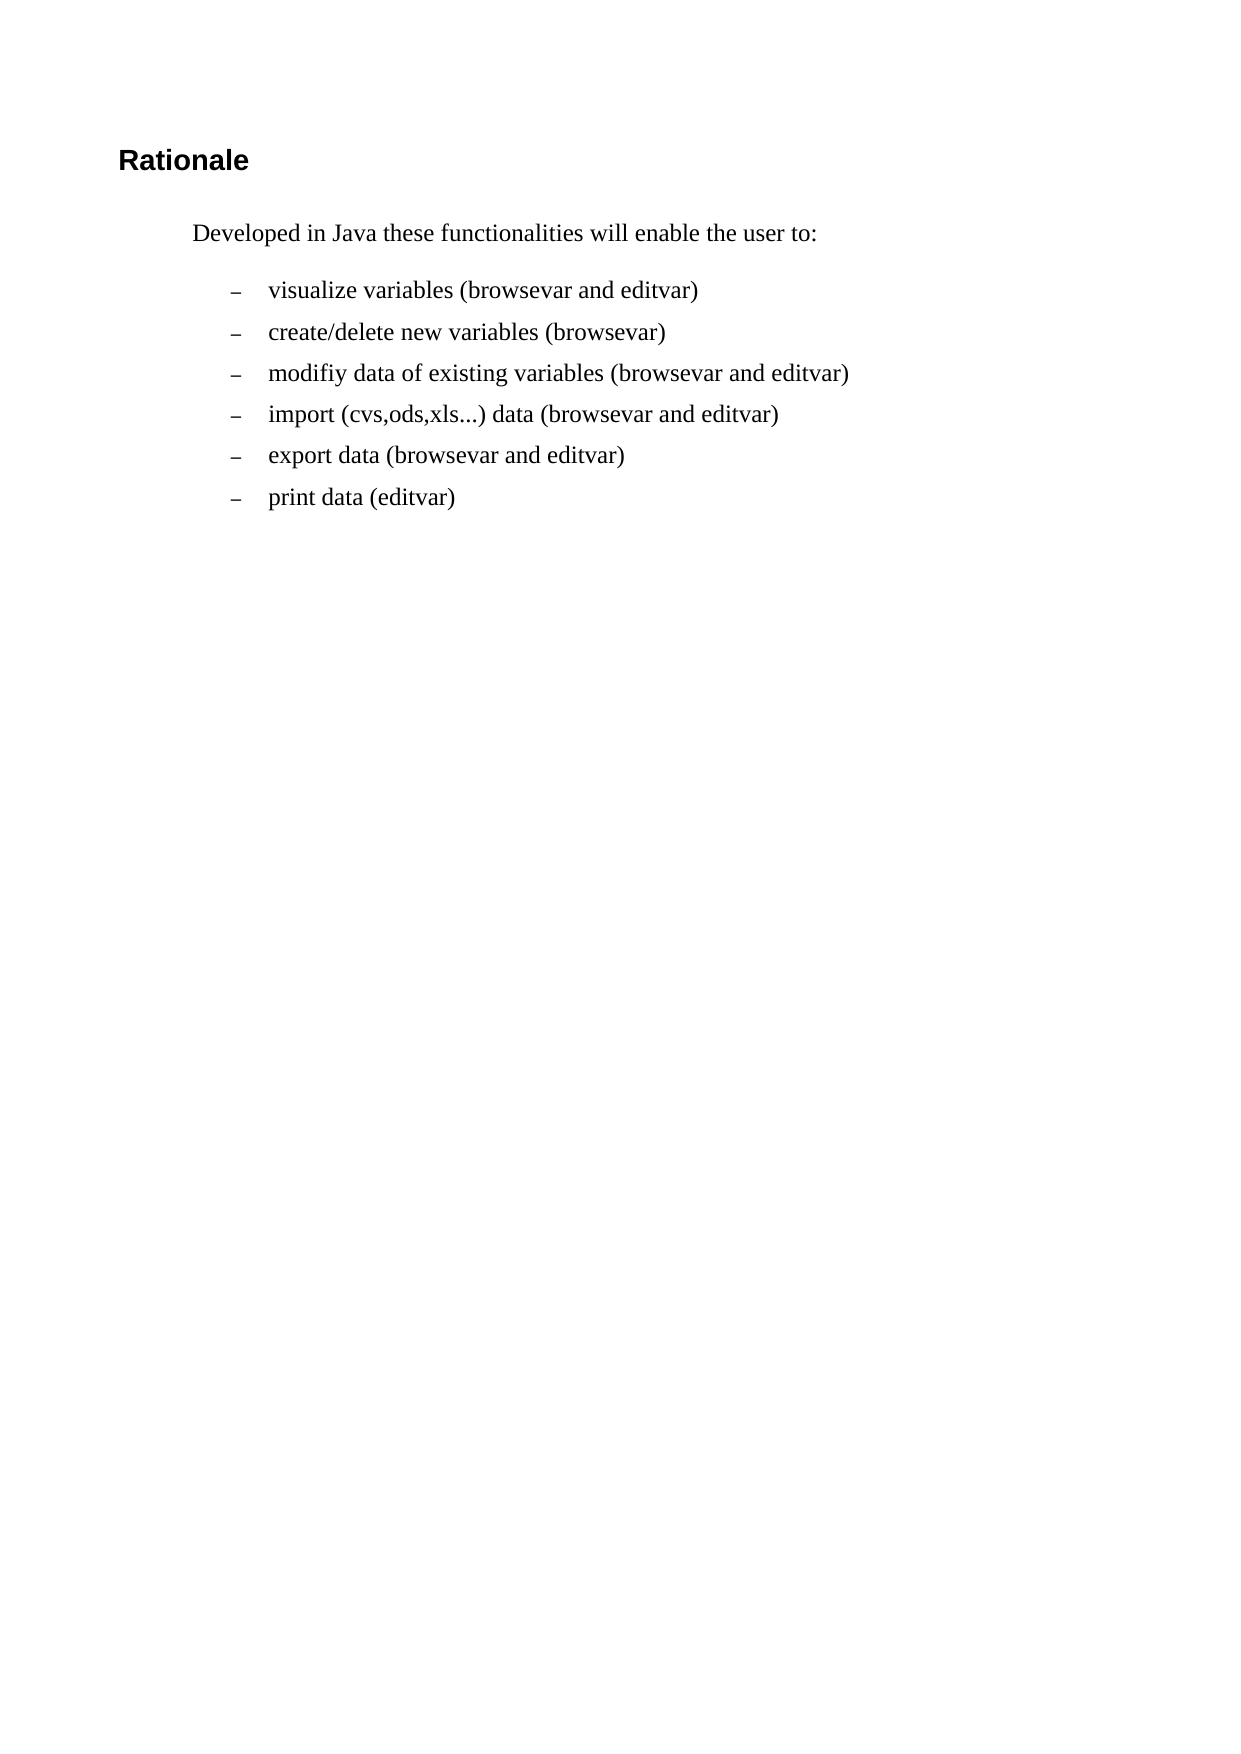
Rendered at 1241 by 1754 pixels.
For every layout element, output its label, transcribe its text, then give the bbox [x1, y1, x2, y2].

subtitle Rationale [118, 143, 1122, 177]
list visualize variables (browsevar and editvar) [231, 275, 1122, 304]
list modifiy data of existing variables (browsevar and editvar) [231, 358, 1122, 387]
list print data (editvar) [231, 482, 1122, 510]
text Developed in Java these functionalities will enable the user to: [118, 218, 1122, 247]
list import (cvs,ods,xls...) data (browsevar and editvar) [231, 399, 1122, 428]
list create/delete new variables (browsevar) [231, 317, 1122, 345]
list export data (browsevar and editvar) [231, 440, 1122, 469]
